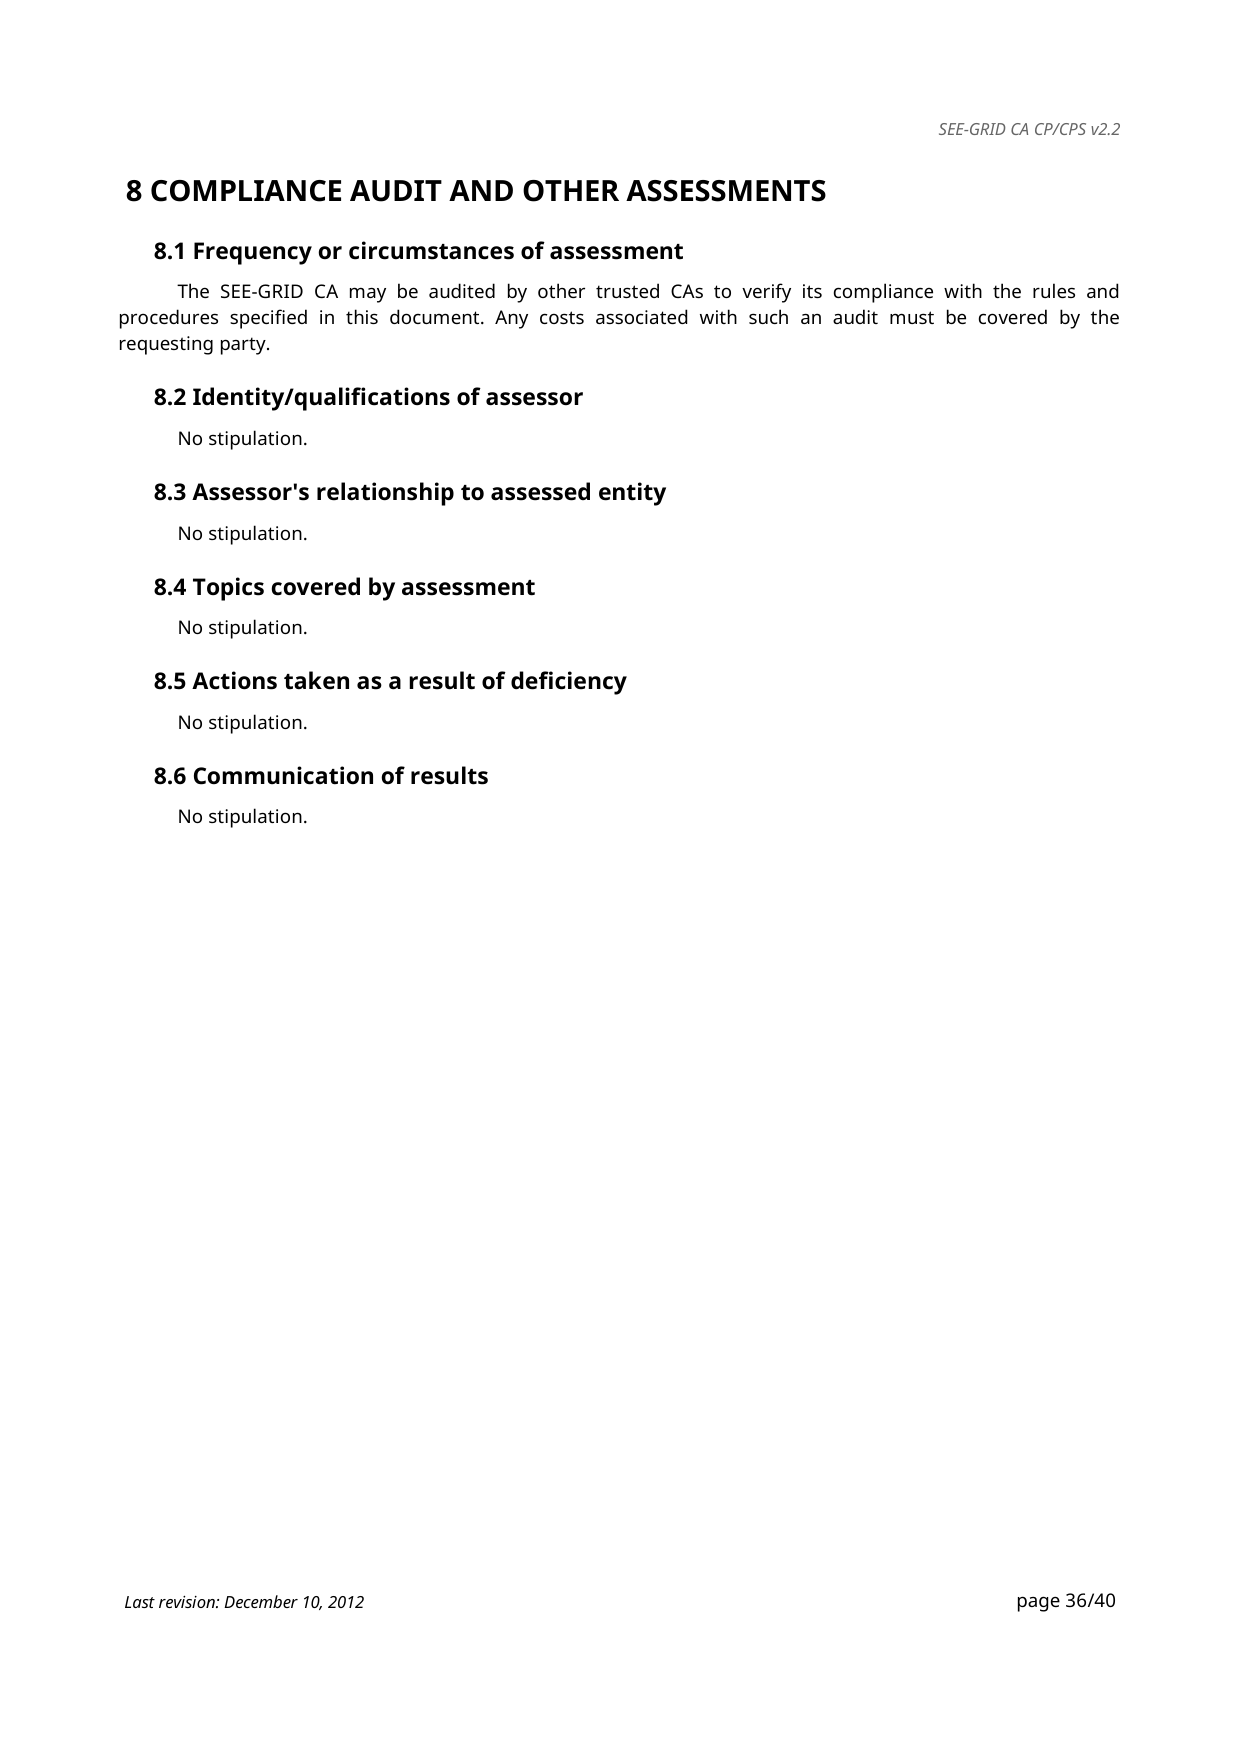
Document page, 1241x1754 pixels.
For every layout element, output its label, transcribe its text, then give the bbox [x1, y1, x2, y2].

text No stipulation. [118, 614, 1122, 640]
text The SEE-GRID CA may be audited by other trusted CAs to verify its compliance with the rules and procedures specified in this document. Any costs associated with such an audit must be covered by the requesting party. [118, 278, 1122, 356]
subtitle Frequency or circumstances of assessment [148, 234, 1122, 266]
text No stipulation. [118, 425, 1122, 451]
subtitle Topics covered by assessment [148, 570, 1122, 601]
subtitle Identity/qualifications of assessor [148, 381, 1122, 412]
subtitle Actions taken as a result of deficiency [148, 665, 1122, 696]
text No stipulation. [118, 803, 1122, 829]
subtitle Assessor's relationship to assessed entity [148, 476, 1122, 507]
subtitle Communication of results [148, 759, 1122, 791]
text No stipulation. [118, 519, 1122, 545]
text No stipulation. [118, 708, 1122, 734]
subtitle COMPLIANCE AUDIT AND OTHER ASSESSMENTS [118, 170, 1122, 209]
